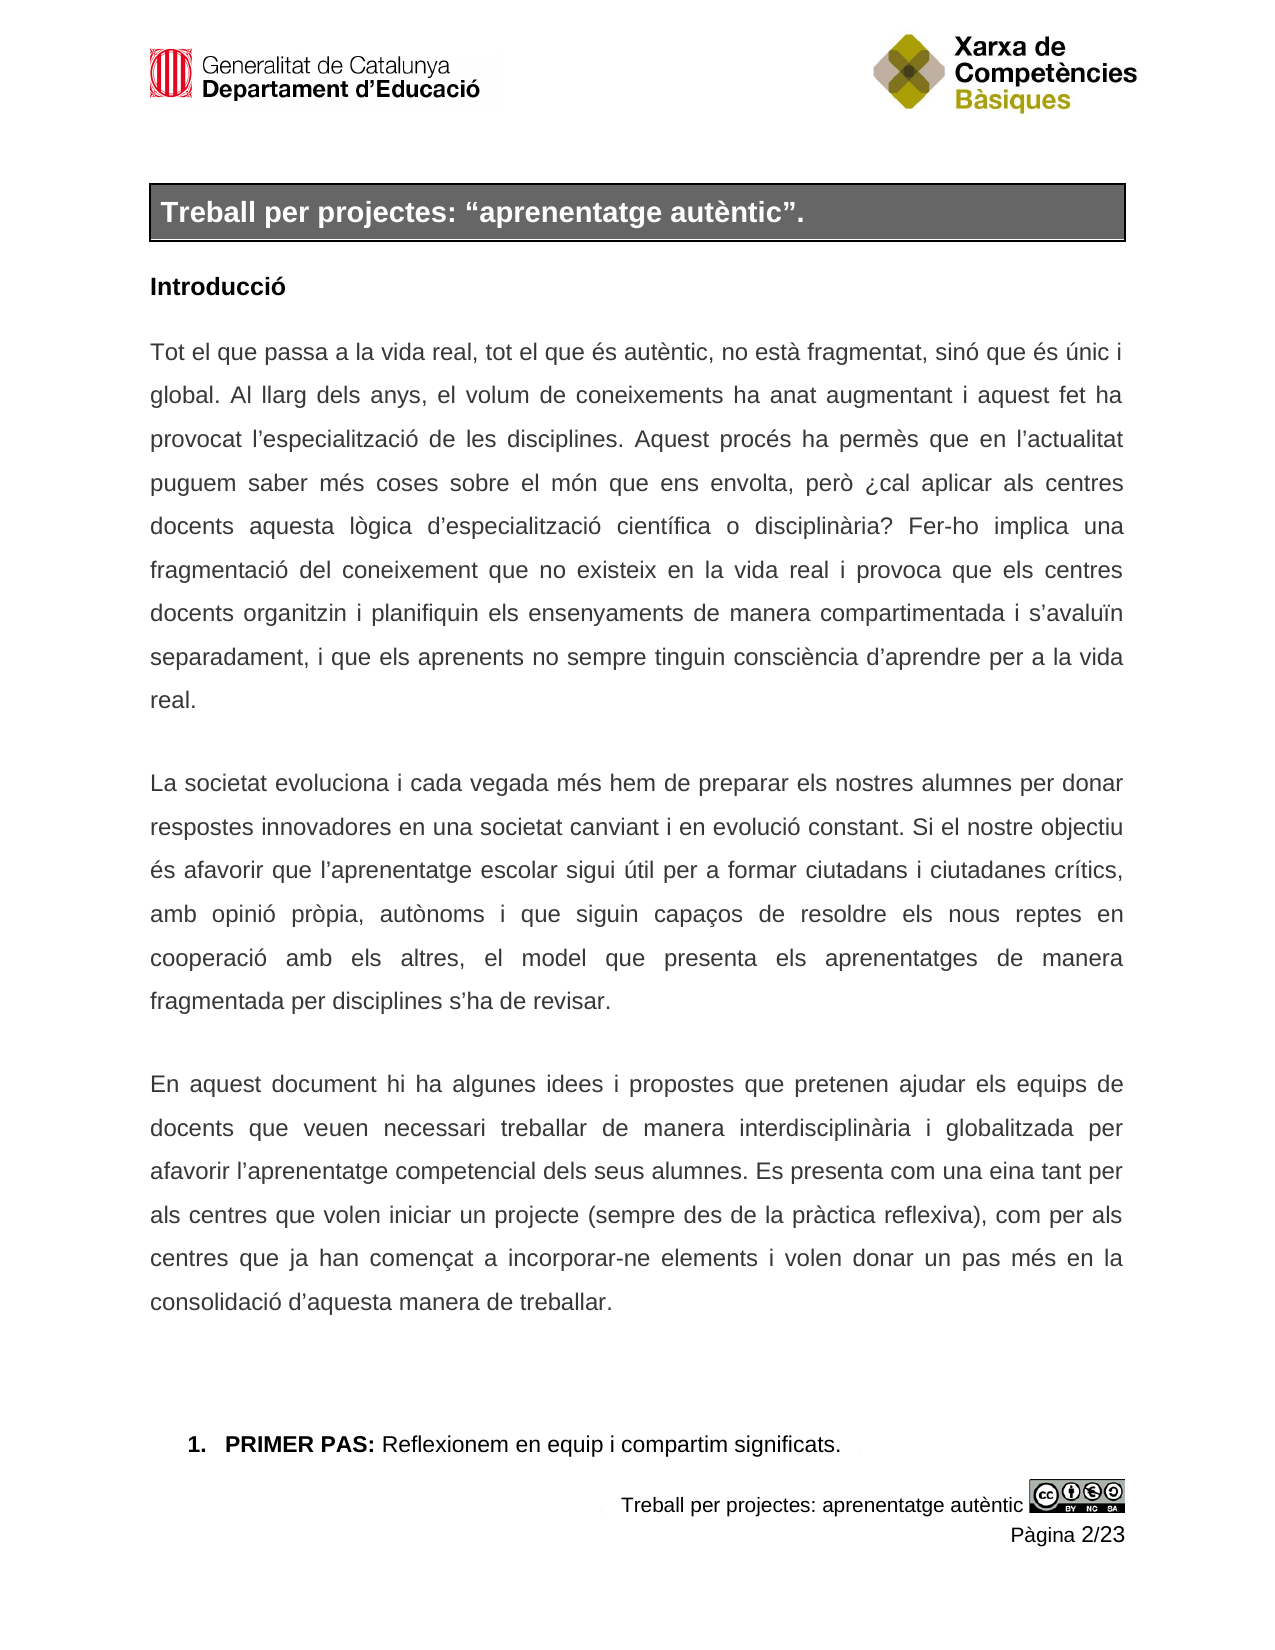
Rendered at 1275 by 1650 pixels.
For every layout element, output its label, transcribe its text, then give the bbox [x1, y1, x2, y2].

picture [150, 48, 504, 108]
text Introducció [150, 272, 1125, 301]
text La societat evoluciona i cada vegada més hem de preparar els nostres alumnes per donar respostes innovadores en una societat canviant i en evolució constant. Si el nostre objectiu és afavorir que l’aprenentatge escolar sigui útil per a formar ciutadans i ciutadanes crítics, amb opinió pròpia, autònoms i que siguin capaços de resoldre els nous reptes en cooperació amb els altres, el model que presenta els aprenentatges de manera fragmentada per disciplines s’ha de revisar. [150, 769, 1125, 1014]
text En aquest document hi ha algunes idees i propostes que pretenen ajudar els equips de docents que veuen necessari treballar de manera interdisciplinària i globalitzada per afavorir l’aprenentatge competencial dels seus alumnes. Es presenta com una eina tant per als centres que volen iniciar un projecte (sempre des de la pràctica reflexiva), com per als centres que ja han començat a incorporar-ne elements i volen donar un pas més en la consolidació d’aquesta manera de treballar. [150, 1070, 1125, 1315]
text Tot el que passa a la vida real, tot el que és autèntic, no està fragmentat, sinó que és únic i global. Al llarg dels anys, el volum de coneixements ha anat augmentant i aquest fet ha provocat l’especialització de les disciplines. Aquest procés ha permès que en l’actualitat puguem saber més coses sobre el món que ens envolta, però ¿cal aplicar als centres docents aquesta lògica d’especialització científica o disciplinària? Fer-ho implica una fragmentació del coneixement que no existeix en la vida real i provoca que els centres docents organitzin i planifiquin els ensenyaments de manera compartimentada i s’avaluïn separadament, i que els aprenents no sempre tinguin consciència d’aprendre per a la vida real. [150, 338, 1125, 714]
picture [873, 28, 1148, 129]
picture [1029, 1479, 1125, 1513]
list PRIMER PAS: Reflexionem en equip i compartim significats. [187, 1431, 1125, 1458]
table_header Treball per projectes: “aprenentatge autèntic”. [151, 185, 1124, 239]
